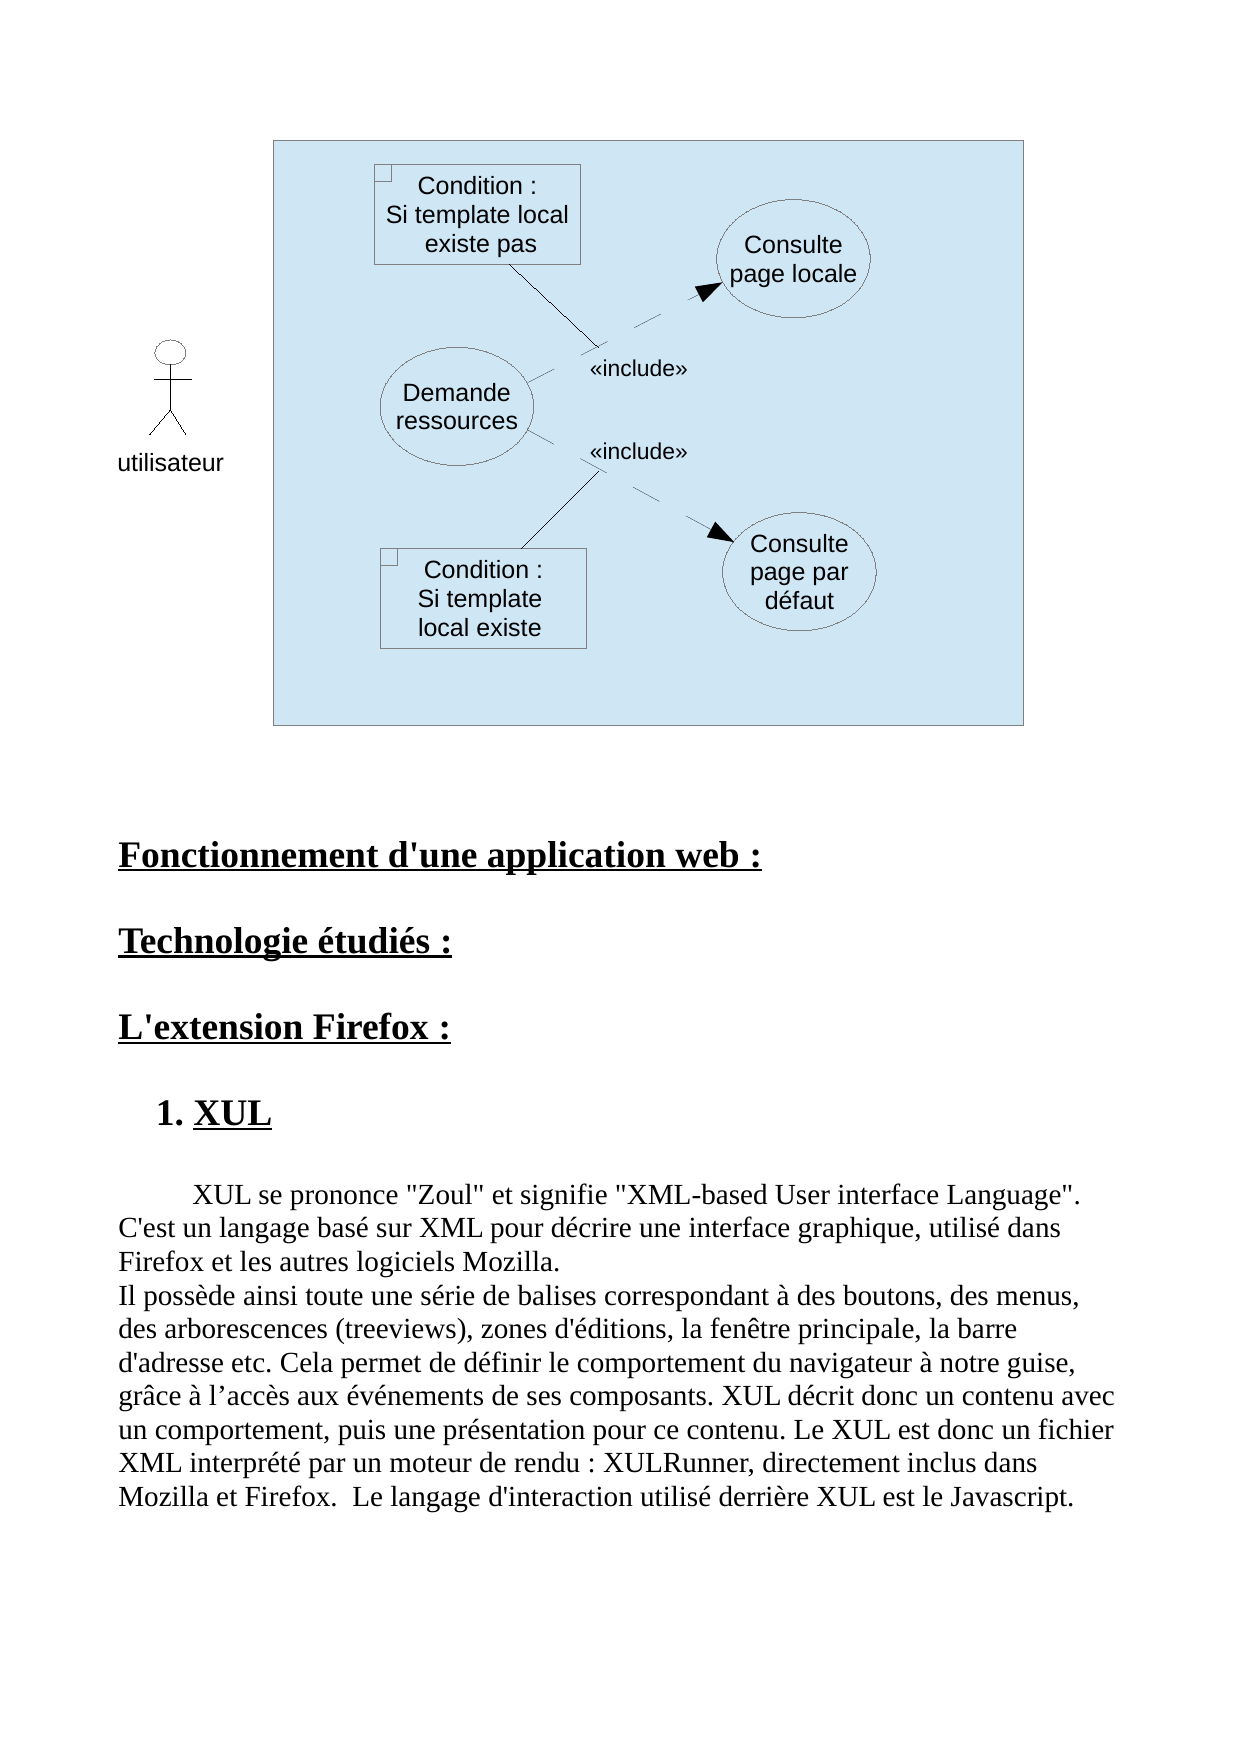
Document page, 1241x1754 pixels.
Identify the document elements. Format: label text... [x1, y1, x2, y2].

text Il possède ainsi toute une série de balises correspondant à des boutons, des menus, des arborescences (treeviews), zones d'éditions, la fenêtre principale, la barre d'adresse etc. Cela permet de définir le comportement du navigateur à notre guise, grâce à l’accès aux événements de ses composants. XUL décrit donc un contenu avec un comportement, puis une présentation pour ce contenu. Le XUL est donc un fichier XML interprété par un moteur de rendu : XULRunner, directement inclus dans Mozilla et Firefox. Le langage d'interaction utilisé derrière XUL est le Javascript. [118, 1278, 1122, 1512]
text XUL se prononce "Zoul" et signifie "XML-based User interface Language". [118, 1177, 1122, 1211]
list XUL [156, 1091, 1122, 1134]
text Technologie étudiés : [118, 918, 1122, 961]
text C'est un langage basé sur XML pour décrire une interface graphique, utilisé dans Firefox et les autres logiciels Mozilla. [118, 1211, 1122, 1278]
text Fonctionnement d'une application web : [118, 832, 1122, 875]
text L'extension Firefox : [118, 1004, 1122, 1048]
